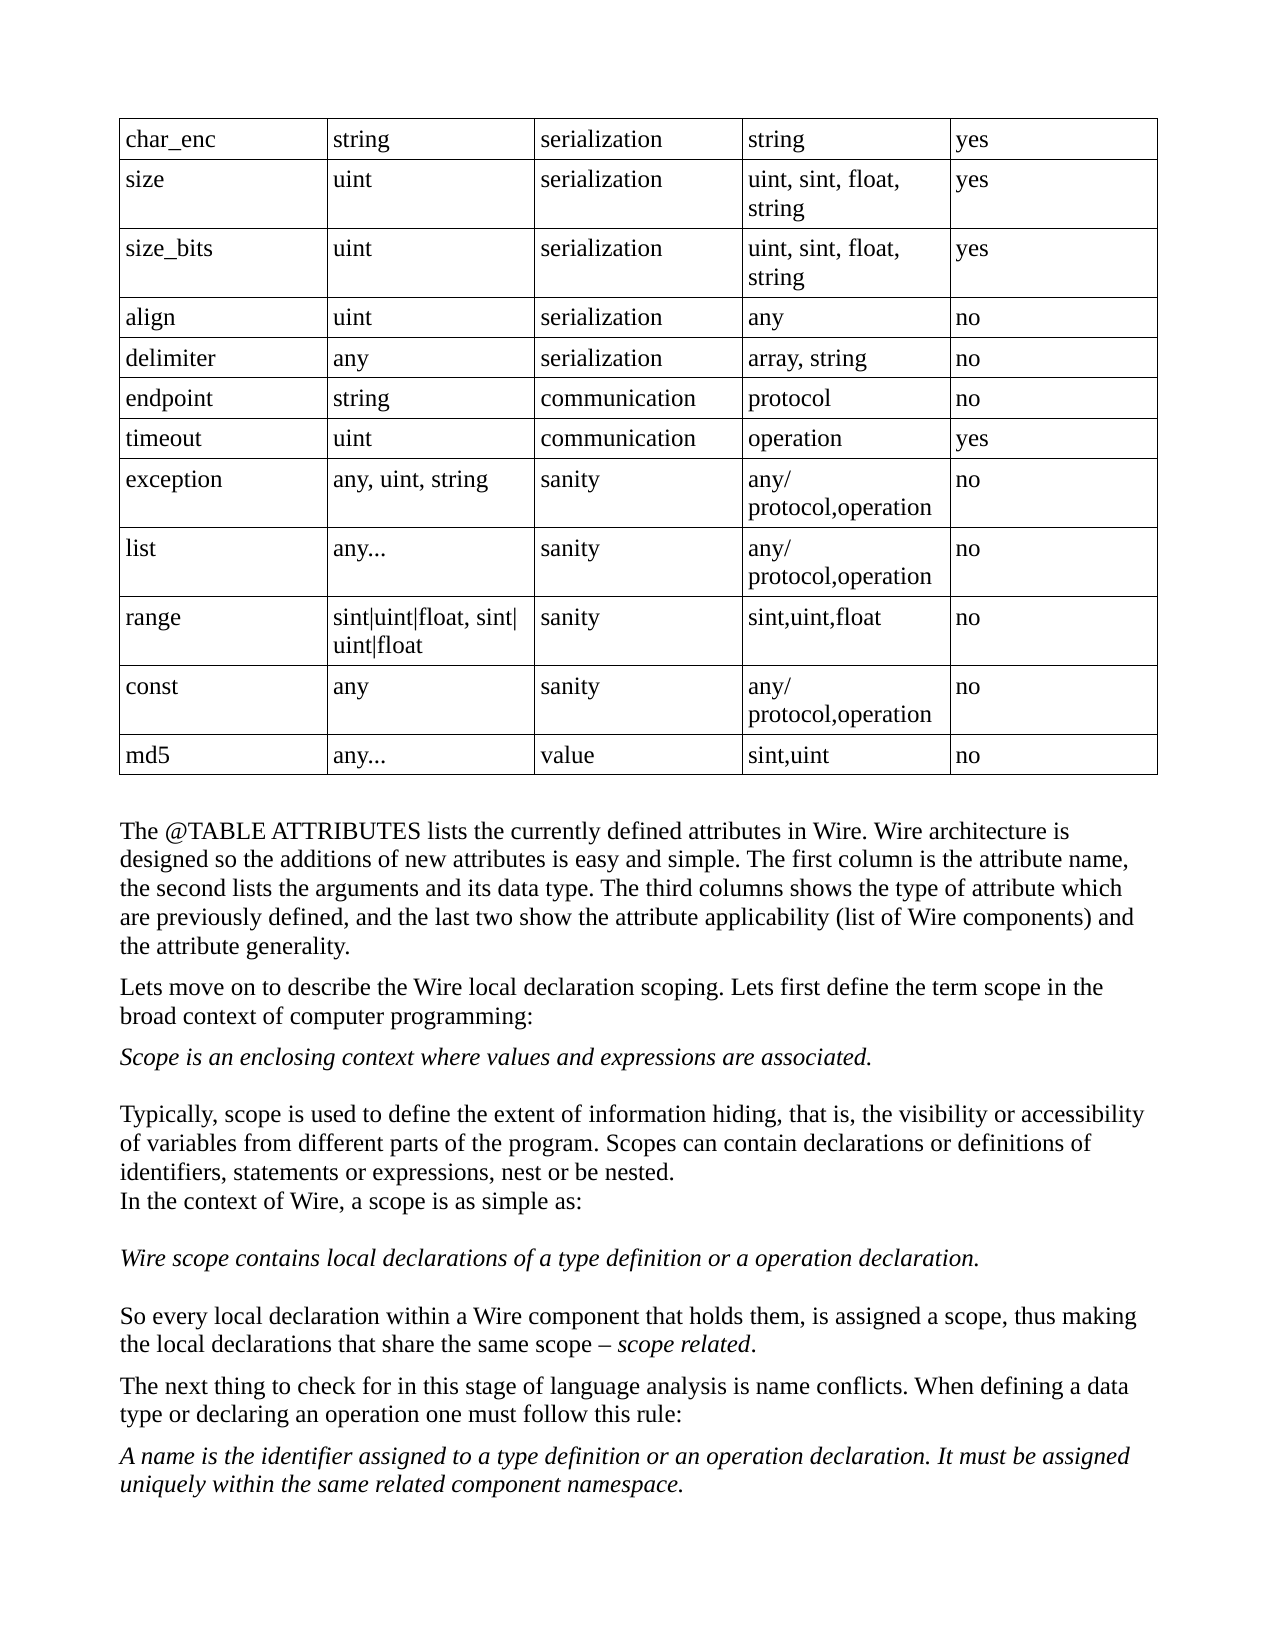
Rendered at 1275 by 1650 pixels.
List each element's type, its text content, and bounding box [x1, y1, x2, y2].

table_cell align [120, 298, 327, 337]
table_cell any [328, 666, 534, 734]
table_cell communication [535, 378, 742, 417]
table_cell sanity [535, 666, 742, 734]
table_cell sanity [535, 597, 742, 665]
text So every local declaration within a Wire component that holds them, is assigned a scope, thus making the local declarations that share the same scope – scope related. [119, 1301, 1157, 1358]
table_cell uint [328, 160, 534, 227]
table_cell any/protocol,operation [743, 459, 950, 527]
text The next thing to check for in this stage of language analysis is name conflicts. When defining a data type or declaring an operation one must follow this rule: [119, 1371, 1157, 1428]
table_cell sanity [535, 459, 742, 527]
table_cell value [535, 735, 742, 774]
table_cell uint [328, 298, 534, 337]
table_cell serialization [535, 229, 742, 297]
table_cell string [743, 119, 950, 158]
table_cell yes [951, 419, 1157, 458]
table_cell char_enc [120, 119, 327, 158]
table_cell array, string [743, 338, 950, 377]
table_cell no [951, 378, 1157, 417]
text Scope is an enclosing context where values and expressions are associated. [119, 1042, 1157, 1071]
table_cell range [120, 597, 327, 665]
table_cell any [328, 338, 534, 377]
table_cell string [328, 378, 534, 417]
table_cell no [951, 735, 1157, 774]
table_cell no [951, 528, 1157, 596]
table_cell protocol [743, 378, 950, 417]
table_cell uint, sint, float, string [743, 229, 950, 297]
table_cell serialization [535, 298, 742, 337]
table_cell any, uint, string [328, 459, 534, 527]
text Lets move on to describe the Wire local declaration scoping. Lets first define the term scope in the broad context of computer programming: [119, 972, 1157, 1029]
table_cell sint,uint [743, 735, 950, 774]
table_cell no [951, 597, 1157, 665]
table_cell serialization [535, 338, 742, 377]
table_cell md5 [120, 735, 327, 774]
table_cell any... [328, 735, 534, 774]
text Typically, scope is used to define the extent of information hiding, that is, the visibility or accessibility of variables from different parts of the program. Scopes can contain declarations or definitions of identifiers, statements or expressions, nest or be nested. [119, 1099, 1157, 1186]
table_cell size [120, 160, 327, 227]
table_cell yes [951, 119, 1157, 158]
table_cell delimiter [120, 338, 327, 377]
table_cell any/protocol,operation [743, 528, 950, 596]
table_cell no [951, 459, 1157, 527]
text Wire scope contains local declarations of a type definition or a operation declaration. [119, 1243, 1157, 1272]
table_cell list [120, 528, 327, 596]
table_cell uint, sint, float, string [743, 160, 950, 227]
table_cell string [328, 119, 534, 158]
table_cell size_bits [120, 229, 327, 297]
table_cell serialization [535, 160, 742, 227]
table_cell no [951, 298, 1157, 337]
table_cell uint [328, 229, 534, 297]
table_cell any... [328, 528, 534, 596]
table_cell timeout [120, 419, 327, 458]
table_cell serialization [535, 119, 742, 158]
table_cell sanity [535, 528, 742, 596]
table_cell any [743, 298, 950, 337]
table_cell no [951, 338, 1157, 377]
table_cell endpoint [120, 378, 327, 417]
text A name is the identifier assigned to a type definition or an operation declaration. It must be assigned uniquely within the same related component namespace. [119, 1441, 1157, 1498]
table_cell yes [951, 160, 1157, 227]
table_cell uint [328, 419, 534, 458]
table_cell const [120, 666, 327, 734]
table_cell operation [743, 419, 950, 458]
table_cell yes [951, 229, 1157, 297]
table_cell communication [535, 419, 742, 458]
table_cell no [951, 666, 1157, 734]
table_cell sint|uint|float, sint|uint|float [328, 597, 534, 665]
table_cell exception [120, 459, 327, 527]
text In the context of Wire, a scope is as simple as: [119, 1186, 1157, 1214]
text The @TABLE ATTRIBUTES lists the currently defined attributes in Wire. Wire architecture is designed so the additions of new attributes is easy and simple. The first column is the attribute name, the second lists the arguments and its data type. The third columns shows the type of attribute which are previously defined, and the last two show the attribute applicability (list of Wire components) and the attribute generality. [119, 816, 1157, 959]
table_cell any/protocol,operation [743, 666, 950, 734]
table_cell sint,uint,float [743, 597, 950, 665]
